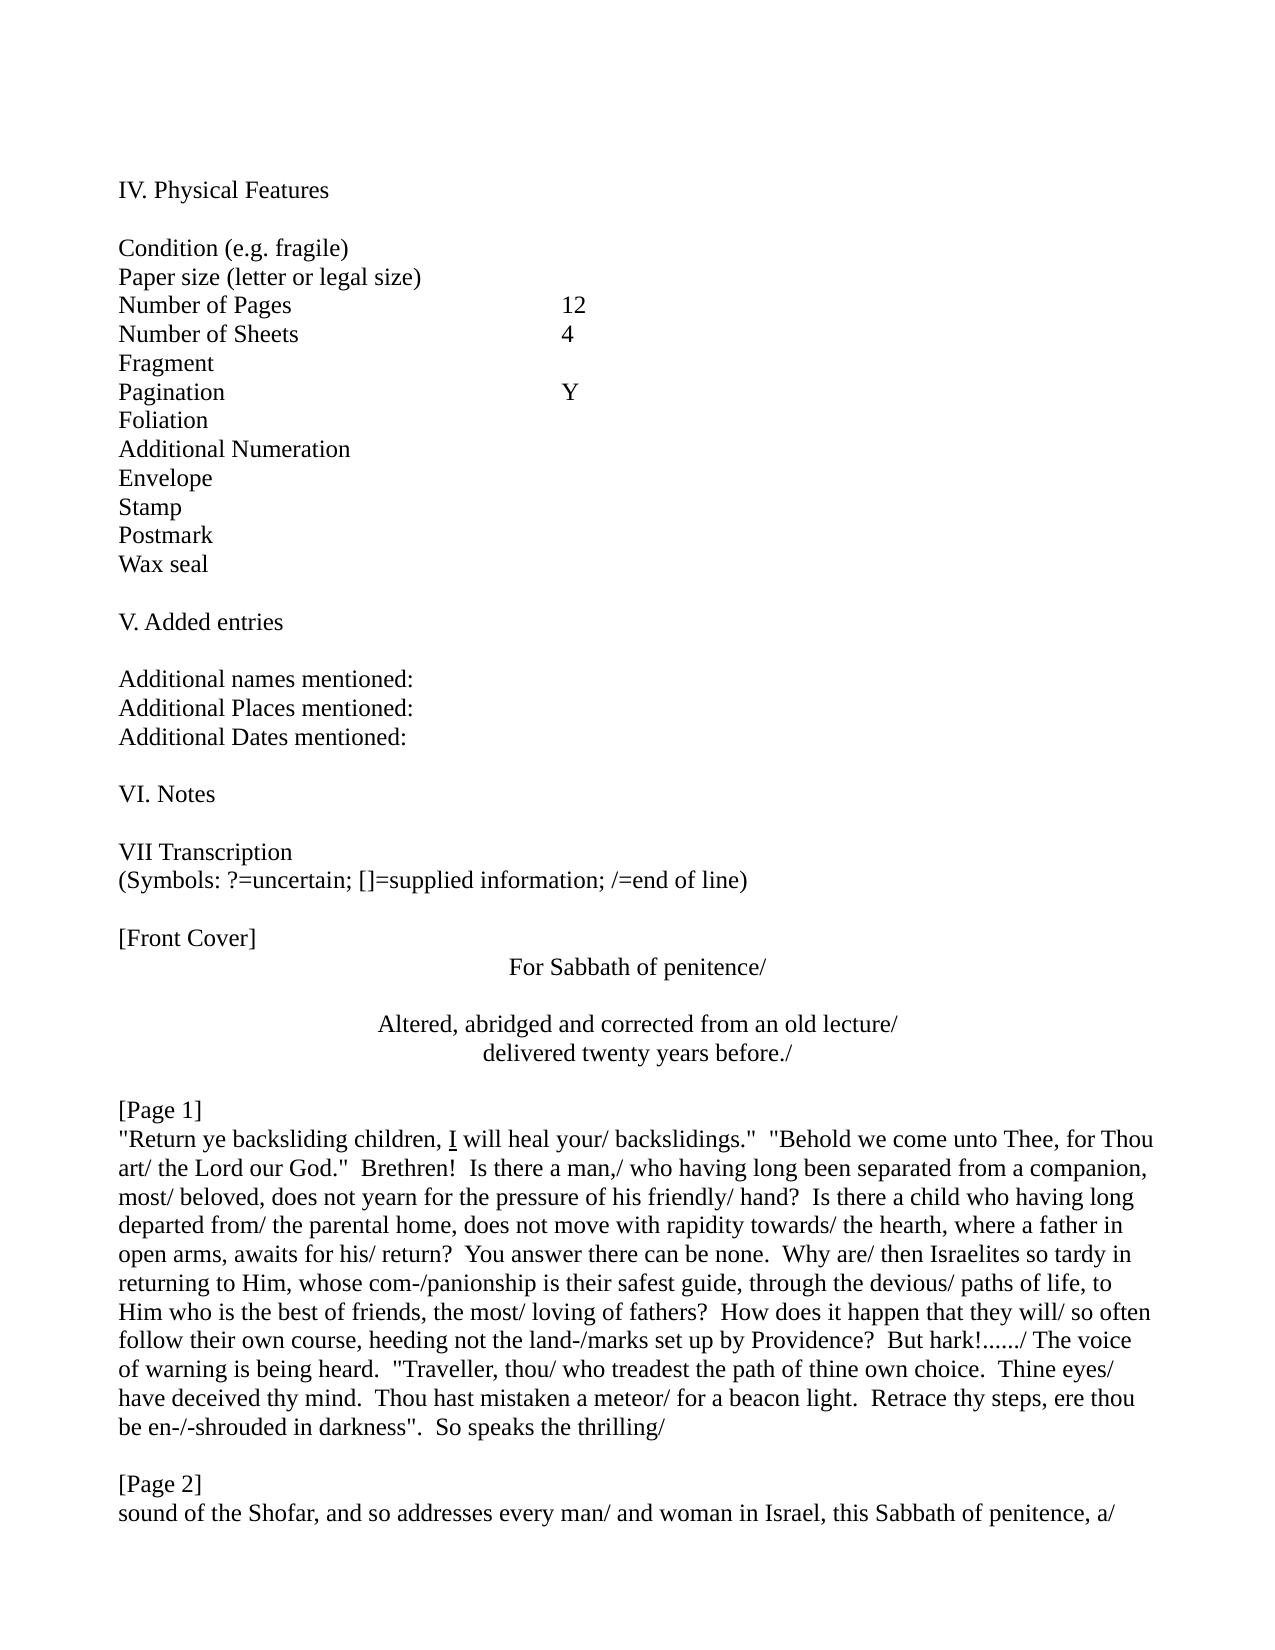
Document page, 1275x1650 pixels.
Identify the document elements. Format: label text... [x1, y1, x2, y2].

text sound of the Shofar, and so addresses every man/ and woman in Israel, this Sabbath of penitence, a/ [118, 1498, 1157, 1527]
text Condition (e.g. fragile) [118, 233, 1157, 262]
text Number of Pages 12 [118, 291, 1157, 319]
text VI. Notes [118, 779, 1157, 808]
text For Sabbath of penitence/ [118, 952, 1157, 981]
text Wax seal [118, 549, 1157, 578]
text Additional Dates mentioned: [118, 722, 1157, 751]
text Altered, abridged and corrected from an old lecture/ [118, 1009, 1157, 1038]
text Fragment [118, 348, 1157, 377]
text Paper size (letter or legal size) [118, 262, 1157, 291]
text [Page 1] [118, 1096, 1157, 1124]
text Pagination Y [118, 377, 1157, 406]
text Additional Numeration [118, 434, 1157, 463]
text "Return ye backsliding children, I will heal your/ backslidings." "Behold we come unto Thee, for Thou art/ the Lord our God." Brethren! Is there a man,/ who having long been separated from a companion, most/ beloved, does not yearn for the pressure of his friendly/ hand? Is there a child who having long departed from/ the parental home, does not move with rapidity towards/ the hearth, where a father in open arms, awaits for his/ return? You answer there can be none. Why are/ then Israelites so tardy in returning to Him, whose com-/panionship is their safest guide, through the devious/ paths of life, to Him who is the best of friends, the most/ loving of fathers? How does it happen that they will/ so often follow their own course, heeding not the land-/marks set up by Providence? But hark!....../ The voice of warning is being heard. "Traveller, thou/ who treadest the path of thine own choice. Thine eyes/ have deceived thy mind. Thou hast mistaken a meteor/ for a beacon light. Retrace thy steps, ere thou be en-/-shrouded in darkness". So speaks the thrilling/ [118, 1124, 1157, 1441]
text Postma rk [118, 521, 1157, 549]
text IV. Physical Features [118, 176, 1157, 204]
text V. Added entries [118, 607, 1157, 636]
text delivered twenty years before./ [118, 1038, 1157, 1067]
text Additional names mentioned: [118, 664, 1157, 693]
text [Page 2] [118, 1469, 1157, 1498]
text Foliation [118, 406, 1157, 434]
text Stamp [118, 492, 1157, 521]
text Number of Sheets 4 [118, 319, 1157, 348]
text [Front Cover] [118, 923, 1157, 952]
text Envelope [118, 463, 1157, 492]
text Additional Places mentioned: [118, 693, 1157, 722]
text (Symbols: ?=uncertain; []=supplied information; /=end of line) [118, 866, 1157, 894]
text VII Transcription [118, 837, 1157, 866]
